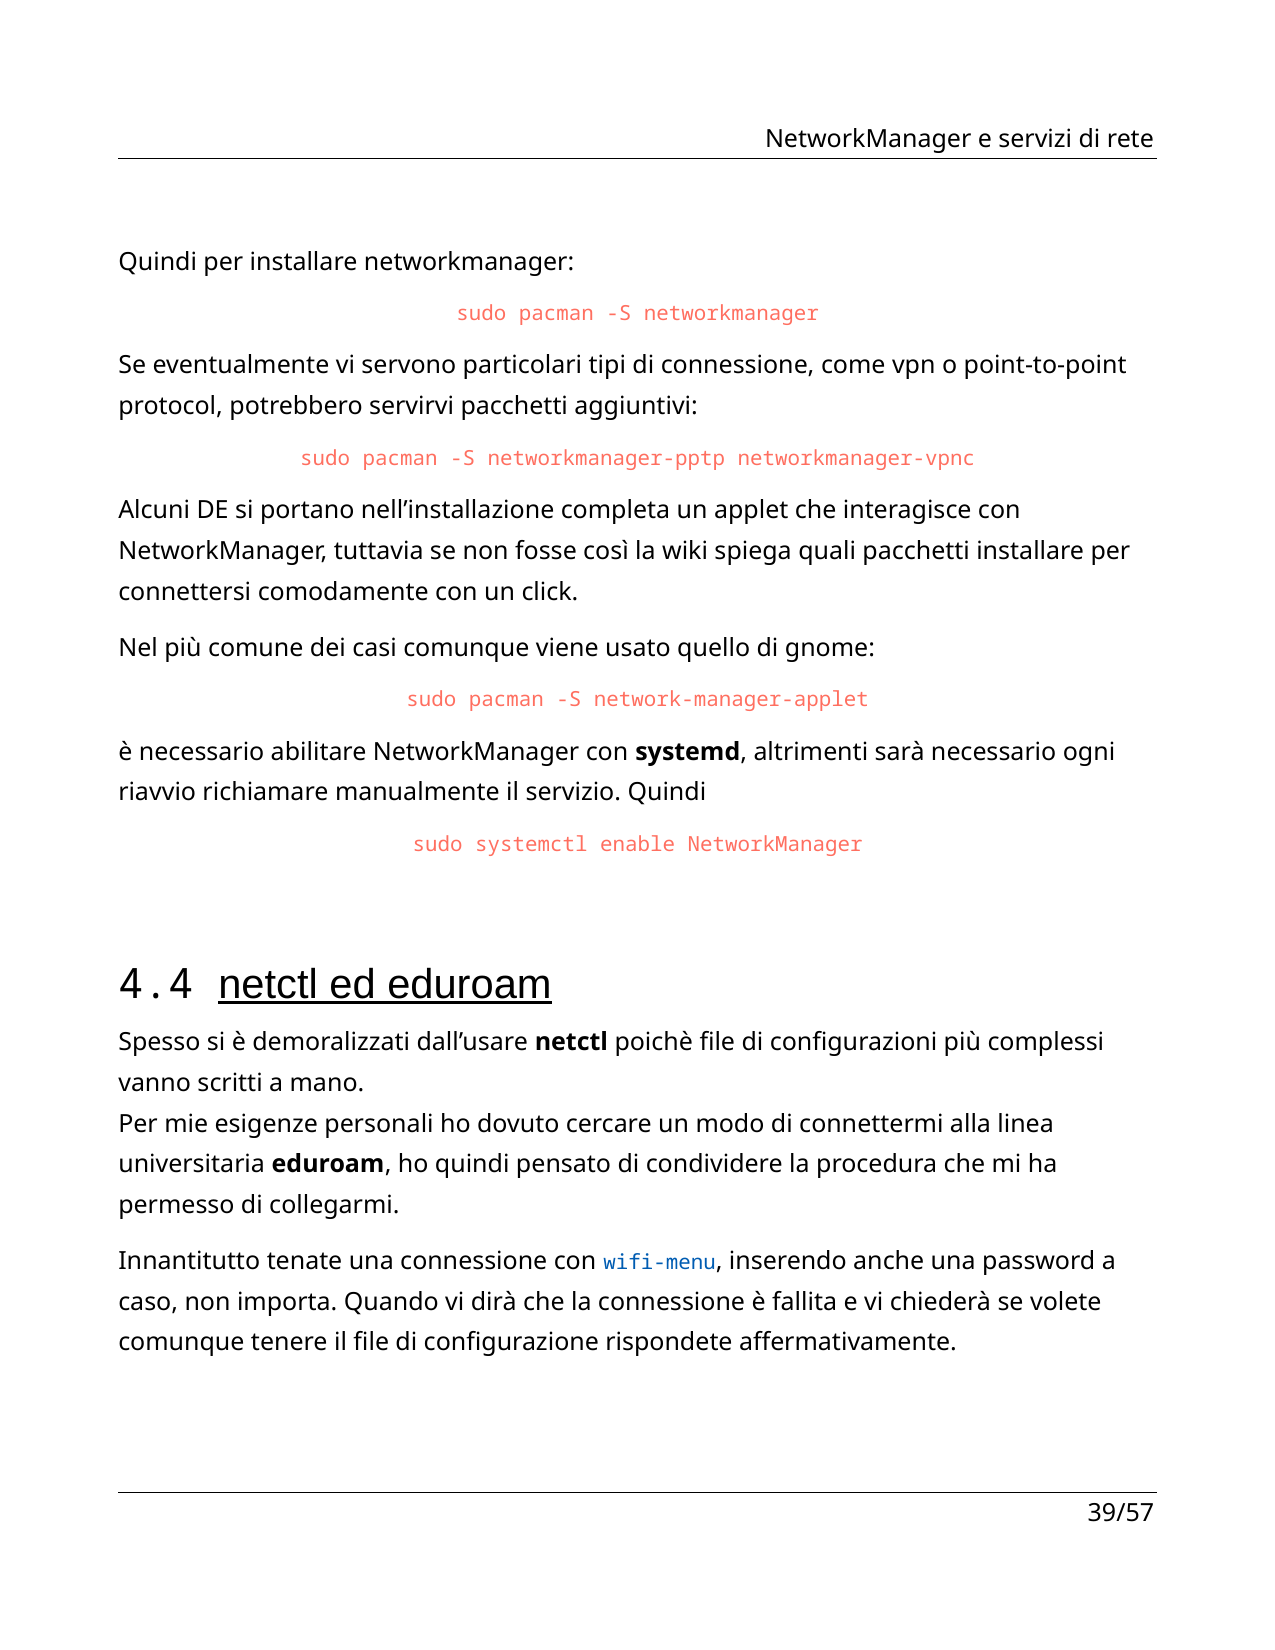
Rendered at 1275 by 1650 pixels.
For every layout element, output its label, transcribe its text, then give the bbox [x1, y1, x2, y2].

text sudo pacman -S network-manager-applet [118, 684, 1157, 713]
text Quindi per installare networkmanager: [118, 243, 1157, 277]
text sudo pacman -S networkmanager-pptp networkmanager-vpnc [118, 443, 1157, 472]
text Spesso si è demoralizzati dall’usare netctl poichè file di configurazioni più complessi vanno scritti a mano. Per mie esigenze personali ho dovuto cercare un modo di connettermi alla linea universitaria eduroam, ho quindi pensato di condividere la procedura che mi ha permesso di collegarmi. [118, 1024, 1157, 1221]
text è necessario abilitare NetworkManager con systemd, altrimenti sarà necessario ogni riavvio richiamare manualmente il servizio. Quindi [118, 733, 1157, 808]
text Nel più comune dei casi comunque viene usato quello di gnome: [118, 629, 1157, 663]
text Se eventualmente vi servono particolari tipi di connessione, come vpn o point-to-point protocol, potrebbero servirvi pacchetti aggiuntivi: [118, 347, 1157, 422]
text sudo systemctl enable NetworkManager [118, 829, 1157, 858]
text Innantitutto tenate una connessione con wifi-menu, inserendo anche una password a caso, non importa. Quando vi dirà che la connessione è fallita e vi chiederà se volete comunque tenere il file di configurazione rispondete affermativamente. [118, 1242, 1157, 1358]
text Alcuni DE si portano nell’installazione completa un applet che interagisce con NetworkManager, tuttavia se non fosse così la wiki spiega quali pacchetti installare per connettersi comodamente con un click. [118, 492, 1157, 608]
subtitle netctl ed eduroam [118, 954, 1157, 1011]
text sudo pacman -S networkmanager [118, 298, 1157, 327]
